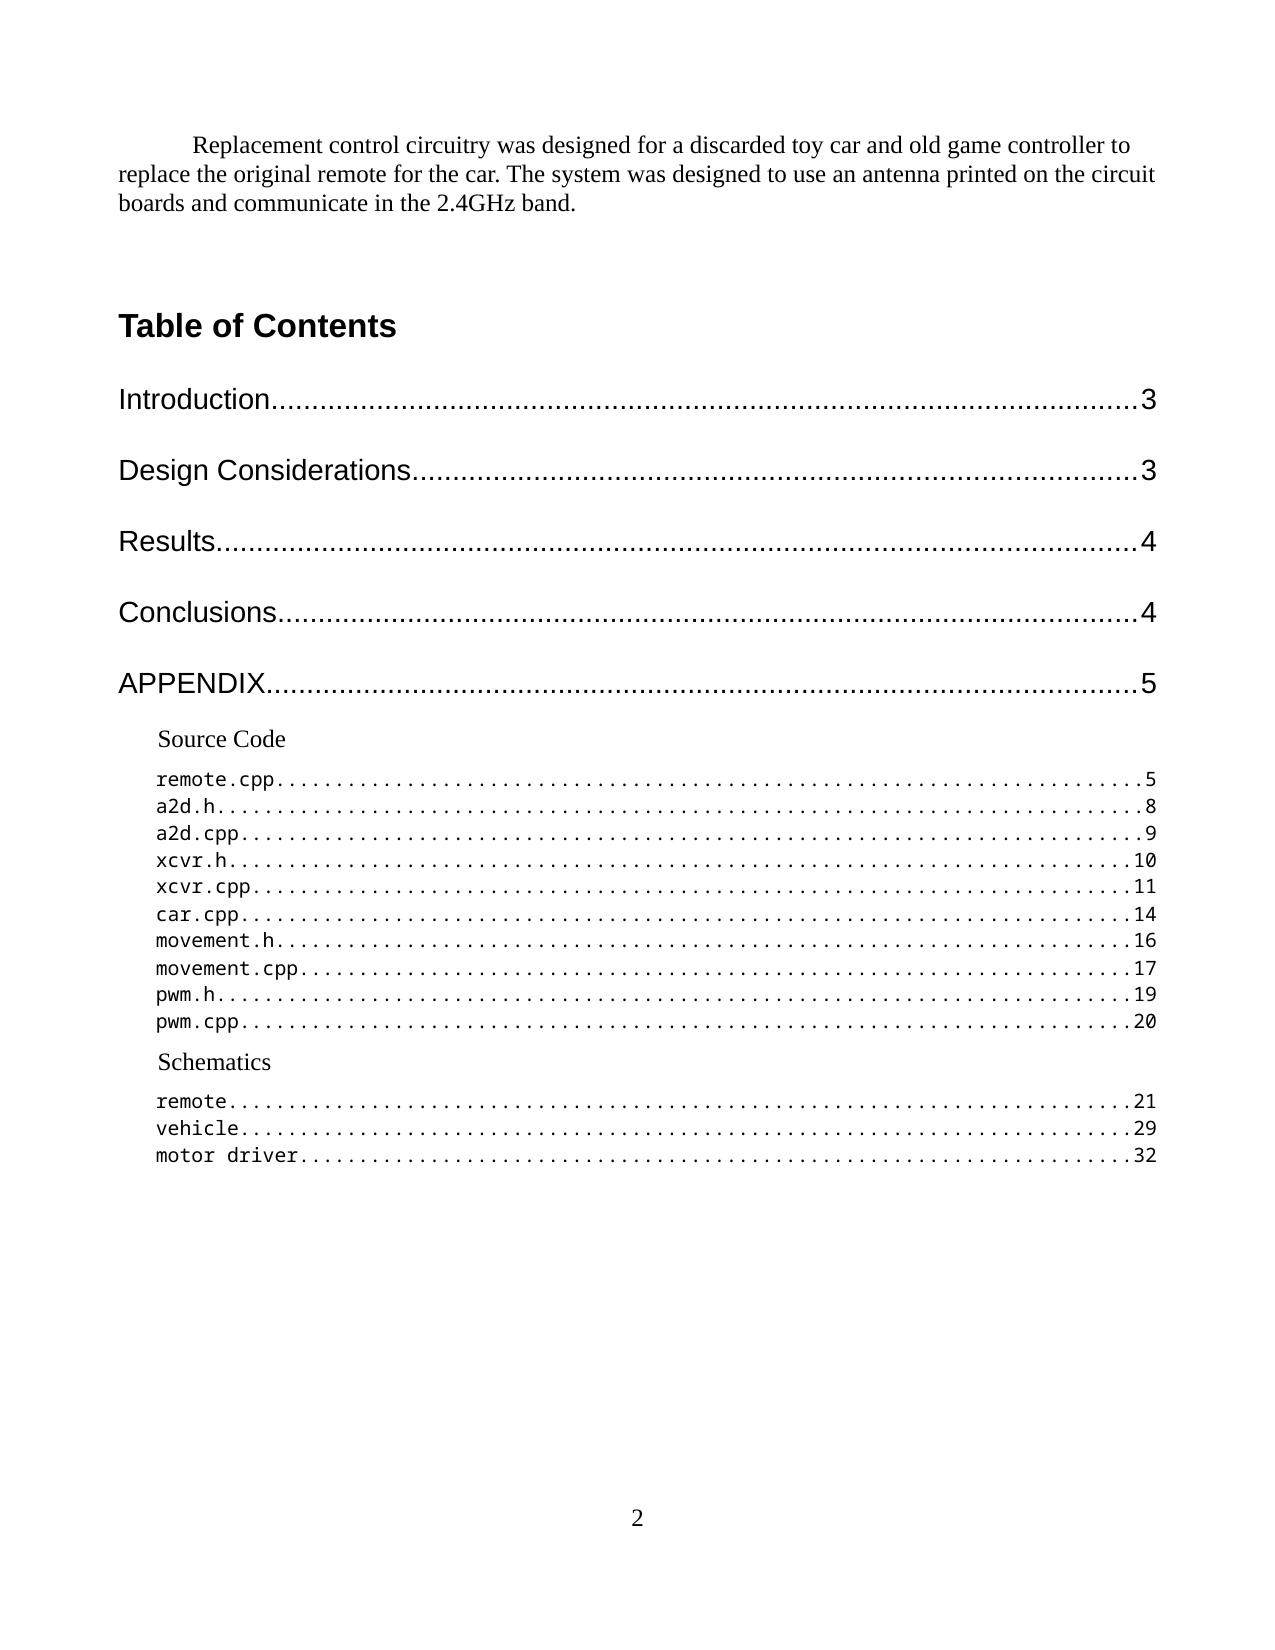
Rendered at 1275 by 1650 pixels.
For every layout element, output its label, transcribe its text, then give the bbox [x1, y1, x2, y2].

text car.cpp 14 [118, 900, 1157, 927]
text xcvr.cpp 11 [118, 873, 1157, 900]
text Source Code [118, 724, 1157, 753]
text pwm.h 19 [118, 981, 1157, 1008]
text movement.cpp 17 [118, 954, 1157, 981]
subtitle Results 4 [118, 524, 1157, 558]
text movement.h 16 [118, 927, 1157, 954]
text Replacement control circuitry was designed for a discarded toy car and old game controller to replace the original remote for the car. The system was designed to use an antenna printed on the circuit boards and communicate in the 2.4GHz band. [118, 130, 1157, 216]
text xcvr.h 10 [118, 846, 1157, 873]
subtitle Table of Contents [118, 306, 1157, 344]
text a2d.h 8 [118, 792, 1157, 819]
subtitle Design Considerations 3 [118, 453, 1157, 487]
text motor driver 32 [118, 1141, 1157, 1168]
text vehicle 29 [118, 1114, 1157, 1141]
subtitle Conclusions 4 [118, 595, 1157, 629]
subtitle Introduction 3 [118, 382, 1157, 416]
text a2d.cpp 9 [118, 819, 1157, 846]
text Schematics [118, 1047, 1157, 1075]
text remote.cpp 5 [118, 765, 1157, 792]
text remote 21 [118, 1087, 1157, 1114]
text pwm.cpp 20 [118, 1008, 1157, 1035]
subtitle APPENDIX 5 [118, 666, 1157, 700]
